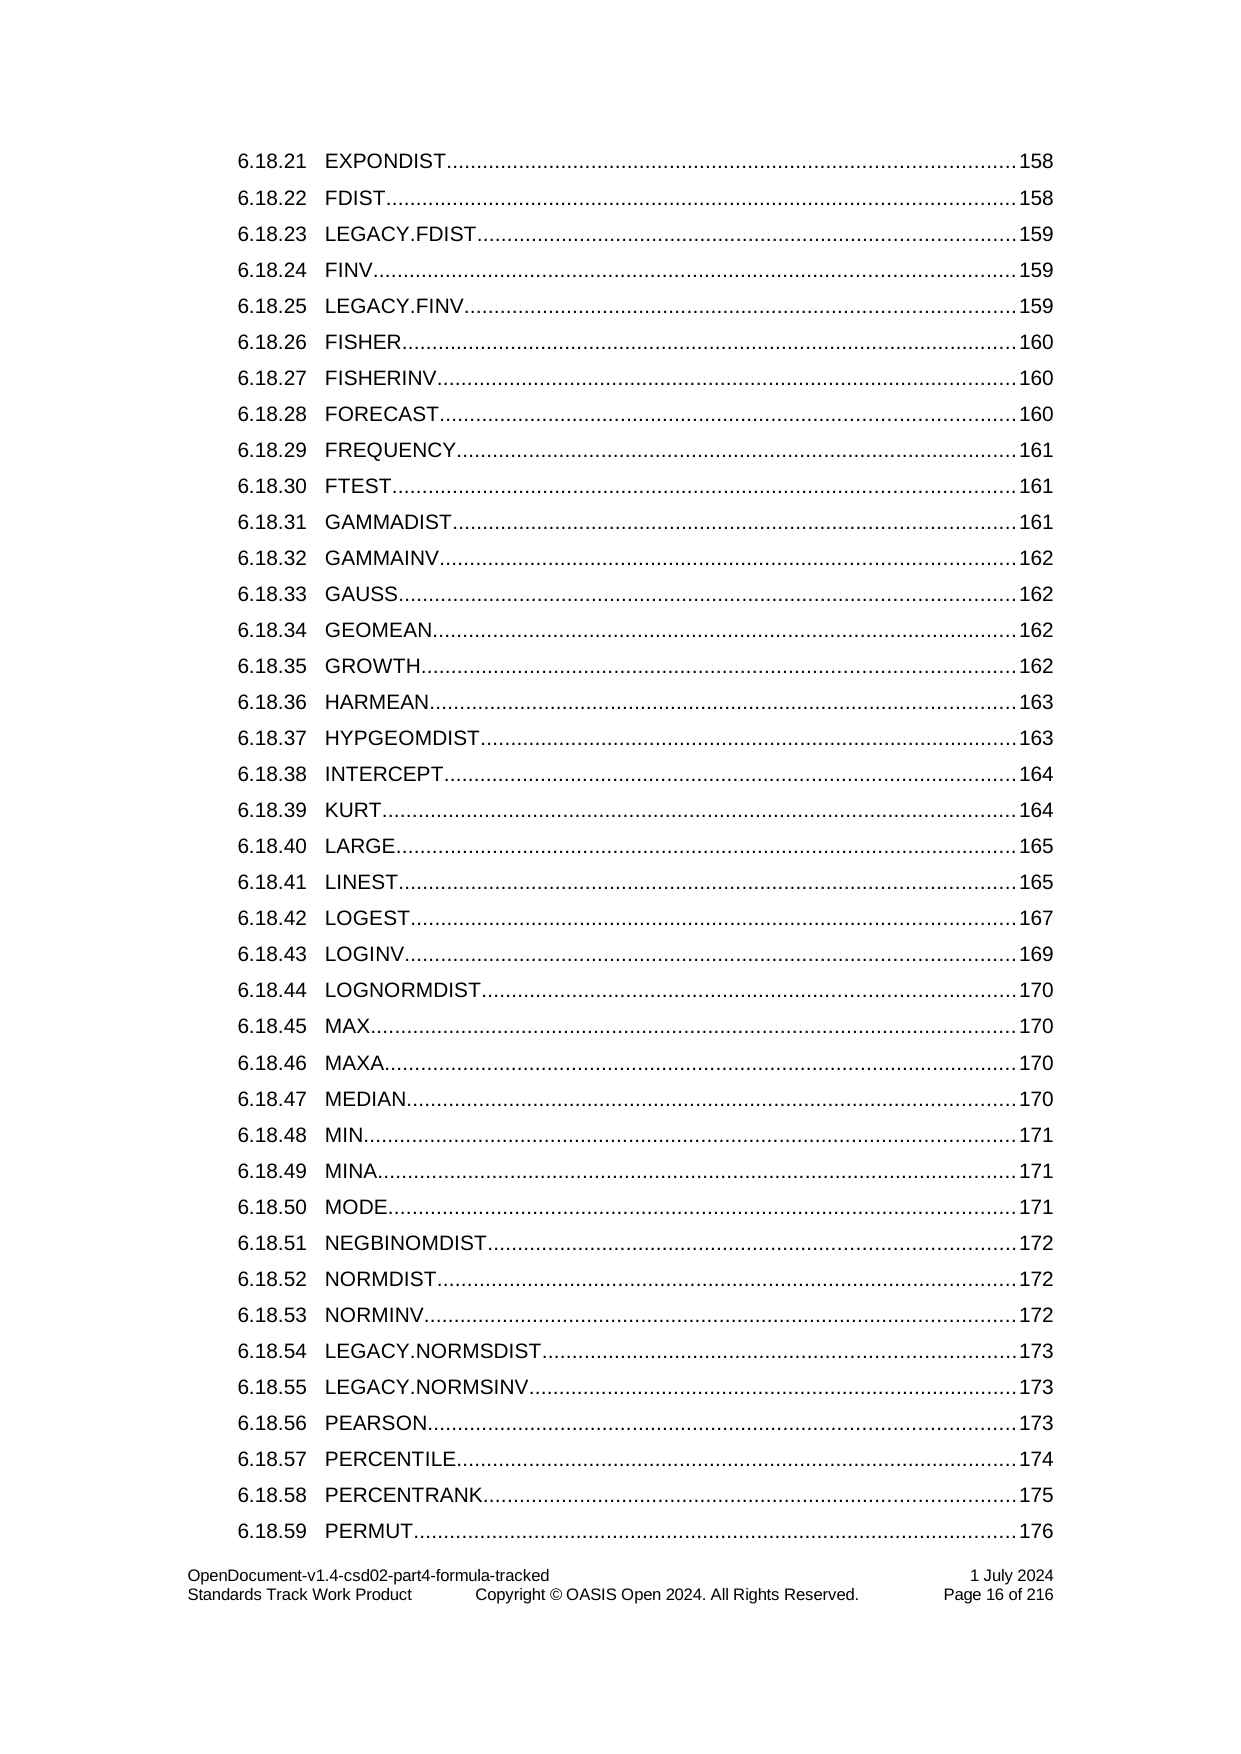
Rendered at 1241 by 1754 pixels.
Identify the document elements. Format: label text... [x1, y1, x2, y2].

text 6.18.45 MAX 170 [237, 1015, 1053, 1038]
text 6.18.21 EXPONDIST 158 [237, 150, 1053, 173]
text 6.18.52 NORMDIST 172 [237, 1267, 1053, 1291]
text 6.18.46 MAXA 170 [237, 1051, 1053, 1074]
text 6.18.32 GAMMAINV 162 [237, 546, 1053, 570]
text 6.18.41 LINEST 165 [237, 871, 1053, 894]
text 6.18.37 HYPGEOMDIST 163 [237, 727, 1053, 750]
text 6.18.53 NORMINV 172 [237, 1303, 1053, 1327]
text 6.18.40 LARGE 165 [237, 835, 1053, 858]
text 6.18.34 GEOMEAN 162 [237, 618, 1053, 642]
text 6.18.27 FISHERINV 160 [237, 366, 1053, 390]
text 6.18.28 FORECAST 160 [237, 402, 1053, 426]
text 6.18.47 MEDIAN 170 [237, 1087, 1053, 1111]
text 6.18.50 MODE 171 [237, 1195, 1053, 1219]
text 6.18.39 KURT 164 [237, 799, 1053, 822]
text 6.18.55 LEGACY.NORMSINV 173 [237, 1375, 1053, 1399]
text 6.18.59 PERMUT 176 [237, 1519, 1053, 1543]
text 6.18.42 LOGEST 167 [237, 907, 1053, 930]
text 6.18.48 MIN 171 [237, 1123, 1053, 1147]
text 6.18.25 LEGACY.FINV 159 [237, 294, 1053, 318]
text 6.18.22 FDIST 158 [237, 186, 1053, 209]
text 6.18.58 PERCENTRANK 175 [237, 1483, 1053, 1507]
text 6.18.56 PEARSON 173 [237, 1411, 1053, 1435]
text 6.18.26 FISHER 160 [237, 330, 1053, 354]
text 6.18.33 GAUSS 162 [237, 582, 1053, 606]
text 6.18.44 LOGNORMDIST 170 [237, 979, 1053, 1002]
text 6.18.30 FTEST 161 [237, 474, 1053, 498]
text 6.18.36 HARMEAN 163 [237, 691, 1053, 714]
text 6.18.49 MINA 171 [237, 1159, 1053, 1183]
text 6.18.24 FINV 159 [237, 258, 1053, 282]
text 6.18.38 INTERCEPT 164 [237, 763, 1053, 786]
text 6.18.23 LEGACY.FDIST 159 [237, 222, 1053, 246]
text 6.18.35 GROWTH 162 [237, 654, 1053, 678]
text 6.18.31 GAMMADIST 161 [237, 510, 1053, 534]
text 6.18.29 FREQUENCY 161 [237, 438, 1053, 462]
text 6.18.54 LEGACY.NORMSDIST 173 [237, 1339, 1053, 1363]
text 6.18.43 LOGINV 169 [237, 943, 1053, 966]
text 6.18.57 PERCENTILE 174 [237, 1447, 1053, 1471]
text 6.18.51 NEGBINOMDIST 172 [237, 1231, 1053, 1255]
